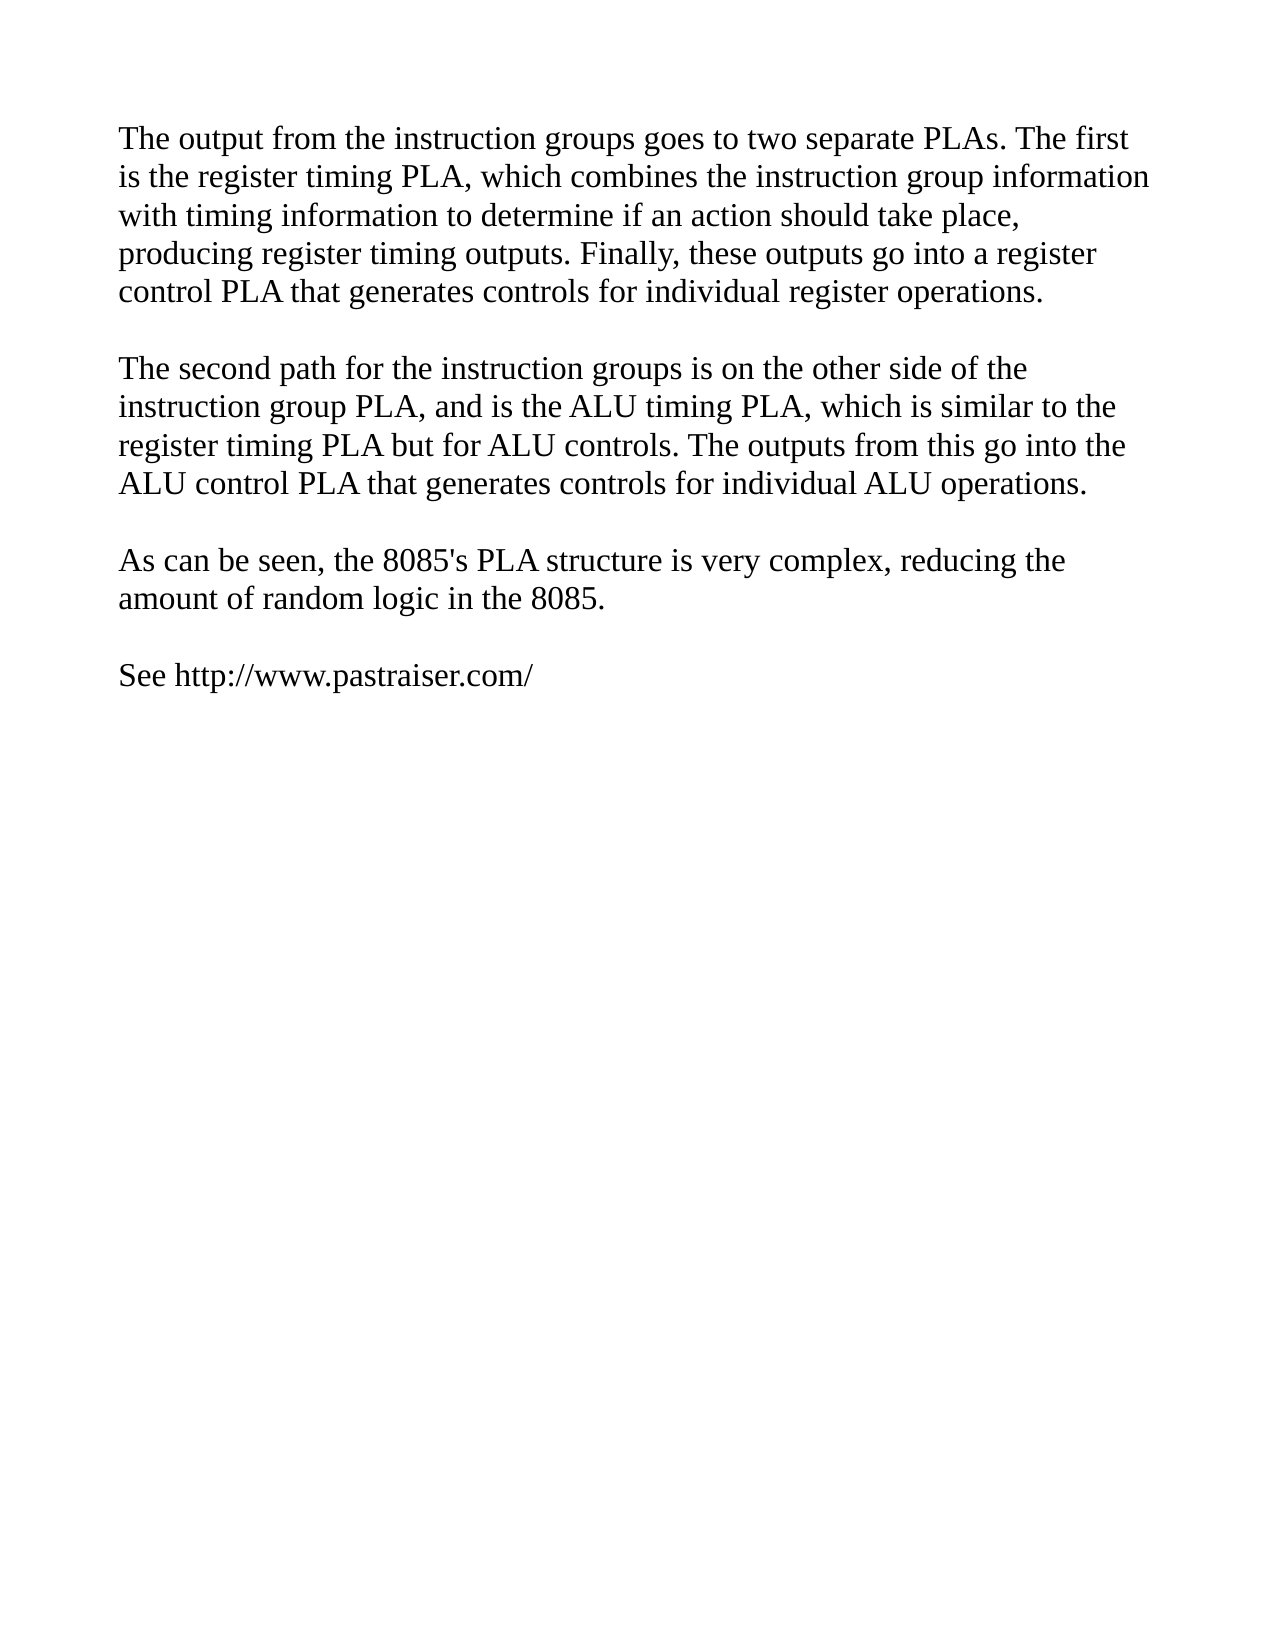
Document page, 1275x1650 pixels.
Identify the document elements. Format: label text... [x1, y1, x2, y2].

text As can be seen, the 8085's PLA structure is very complex, reducing the amount of random logic in the 8085. [118, 540, 1157, 616]
text The second path for the instruction groups is on the other side of the instruction group PLA, and is the ALU timing PLA, which is similar to the register timing PLA but for ALU controls. The outputs from this go into the ALU control PLA that generates controls for individual ALU operations. [118, 348, 1157, 501]
text The output from the instruction groups goes to two separate PLAs. The first is the register timing PLA, which combines the instruction group information with timing information to determine if an action should take place, producing register timing outputs. Finally, these outputs go into a register control PLA that generates controls for individual register operations. [118, 118, 1157, 310]
text See http://www.pastraiser.com/ [118, 655, 1157, 693]
